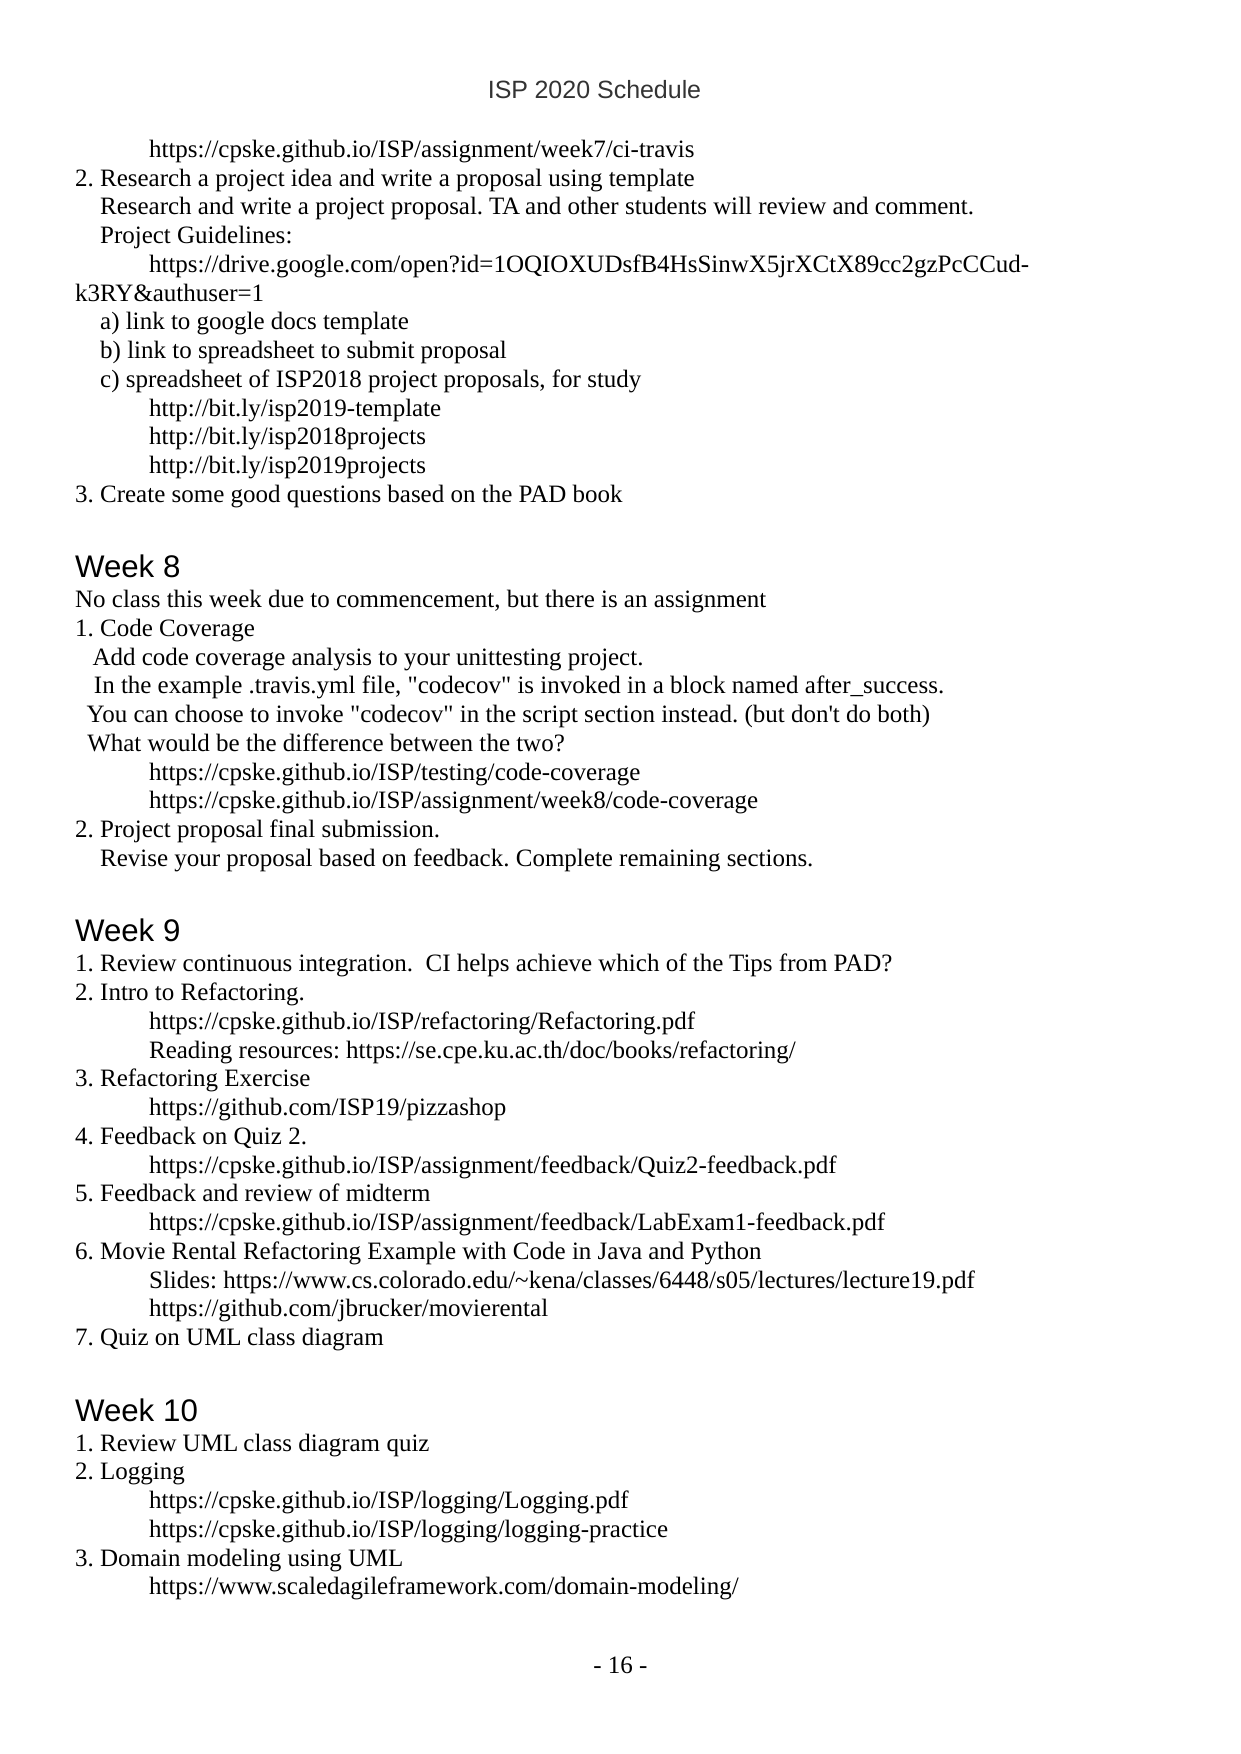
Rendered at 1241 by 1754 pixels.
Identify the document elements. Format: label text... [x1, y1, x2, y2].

text 2. Research a project idea and write a proposal using template [75, 163, 1166, 191]
text Reading resources: https://se.cpe.ku.ac.th/doc/books/refactoring/ [75, 1035, 1166, 1063]
text 1. Review UML class diagram quiz [75, 1428, 1166, 1456]
text In the example .travis.yml file, "codecov" is invoked in a block named after_success. [75, 671, 1166, 699]
text http://bit.ly/isp2019-template [75, 393, 1166, 421]
text http://bit.ly/isp2019projects [75, 450, 1166, 479]
subtitle Week 8 [75, 548, 1166, 584]
text Research and write a project proposal. TA and other students will review and comment. [75, 191, 1166, 220]
text https://cpske.github.io/ISP/assignment/week7/ci-travis [75, 134, 1166, 163]
text a) link to google docs template [75, 306, 1166, 335]
text http://bit.ly/isp2018projects [75, 421, 1166, 450]
text https://cpske.github.io/ISP/logging/logging-practice [75, 1514, 1166, 1543]
text https://cpske.github.io/ISP/assignment/week8/code-coverage [75, 786, 1166, 814]
text Add code coverage analysis to your unittesting project. [75, 642, 1166, 671]
text 3. Refactoring Exercise [75, 1063, 1166, 1092]
text https://cpske.github.io/ISP/testing/code-coverage [75, 757, 1166, 786]
text 3. Domain modeling using UML [75, 1543, 1166, 1571]
text https://cpske.github.io/ISP/assignment/feedback/Quiz2-feedback.pdf [75, 1150, 1166, 1178]
text https://www.scaledagileframework.com/domain-modeling/ [75, 1571, 1166, 1600]
text What would be the difference between the two? [75, 728, 1166, 757]
text 1. Review continuous integration. CI helps achieve which of the Tips from PAD? [75, 948, 1166, 977]
text 1. Code Coverage [75, 613, 1166, 642]
text Project Guidelines: [75, 220, 1166, 249]
text 2. Logging [75, 1456, 1166, 1485]
text No class this week due to commencement, but there is an assignment [75, 584, 1166, 613]
text b) link to spreadsheet to submit proposal [75, 335, 1166, 364]
text https://github.com/jbrucker/movierental [75, 1293, 1166, 1322]
text https://cpske.github.io/ISP/assignment/feedback/LabExam1-feedback.pdf [75, 1207, 1166, 1236]
text Slides: https://www.cs.colorado.edu/~kena/classes/6448/s05/lectures/lecture19.pdf [75, 1265, 1166, 1293]
text 2. Project proposal final submission. [75, 814, 1166, 843]
text c) spreadsheet of ISP2018 project proposals, for study [75, 364, 1166, 393]
text You can choose to invoke "codecov" in the script section instead. (but don't do both) [75, 699, 1166, 728]
text 6. Movie Rental Refactoring Example with Code in Java and Python [75, 1236, 1166, 1265]
text 5. Feedback and review of midterm [75, 1178, 1166, 1207]
subtitle Week 10 [75, 1392, 1166, 1428]
text https://cpske.github.io/ISP/refactoring/Refactoring.pdf [75, 1006, 1166, 1035]
text 4. Feedback on Quiz 2. [75, 1121, 1166, 1150]
subtitle Week 9 [75, 912, 1166, 948]
text Revise your proposal based on feedback. Complete remaining sections. [75, 843, 1166, 872]
text 2. Intro to Refactoring. [75, 977, 1166, 1006]
text 7. Quiz on UML class diagram [75, 1322, 1166, 1351]
text https://drive.google.com/open?id=1OQIOXUDsfB4HsSinwX5jrXCtX89cc2gzPcCCud-k3RY&authuser=1 [75, 249, 1166, 306]
text https://github.com/ISP19/pizzashop [75, 1092, 1166, 1121]
text 3. Create some good questions based on the PAD book [75, 479, 1166, 508]
text https://cpske.github.io/ISP/logging/Logging.pdf [75, 1485, 1166, 1514]
